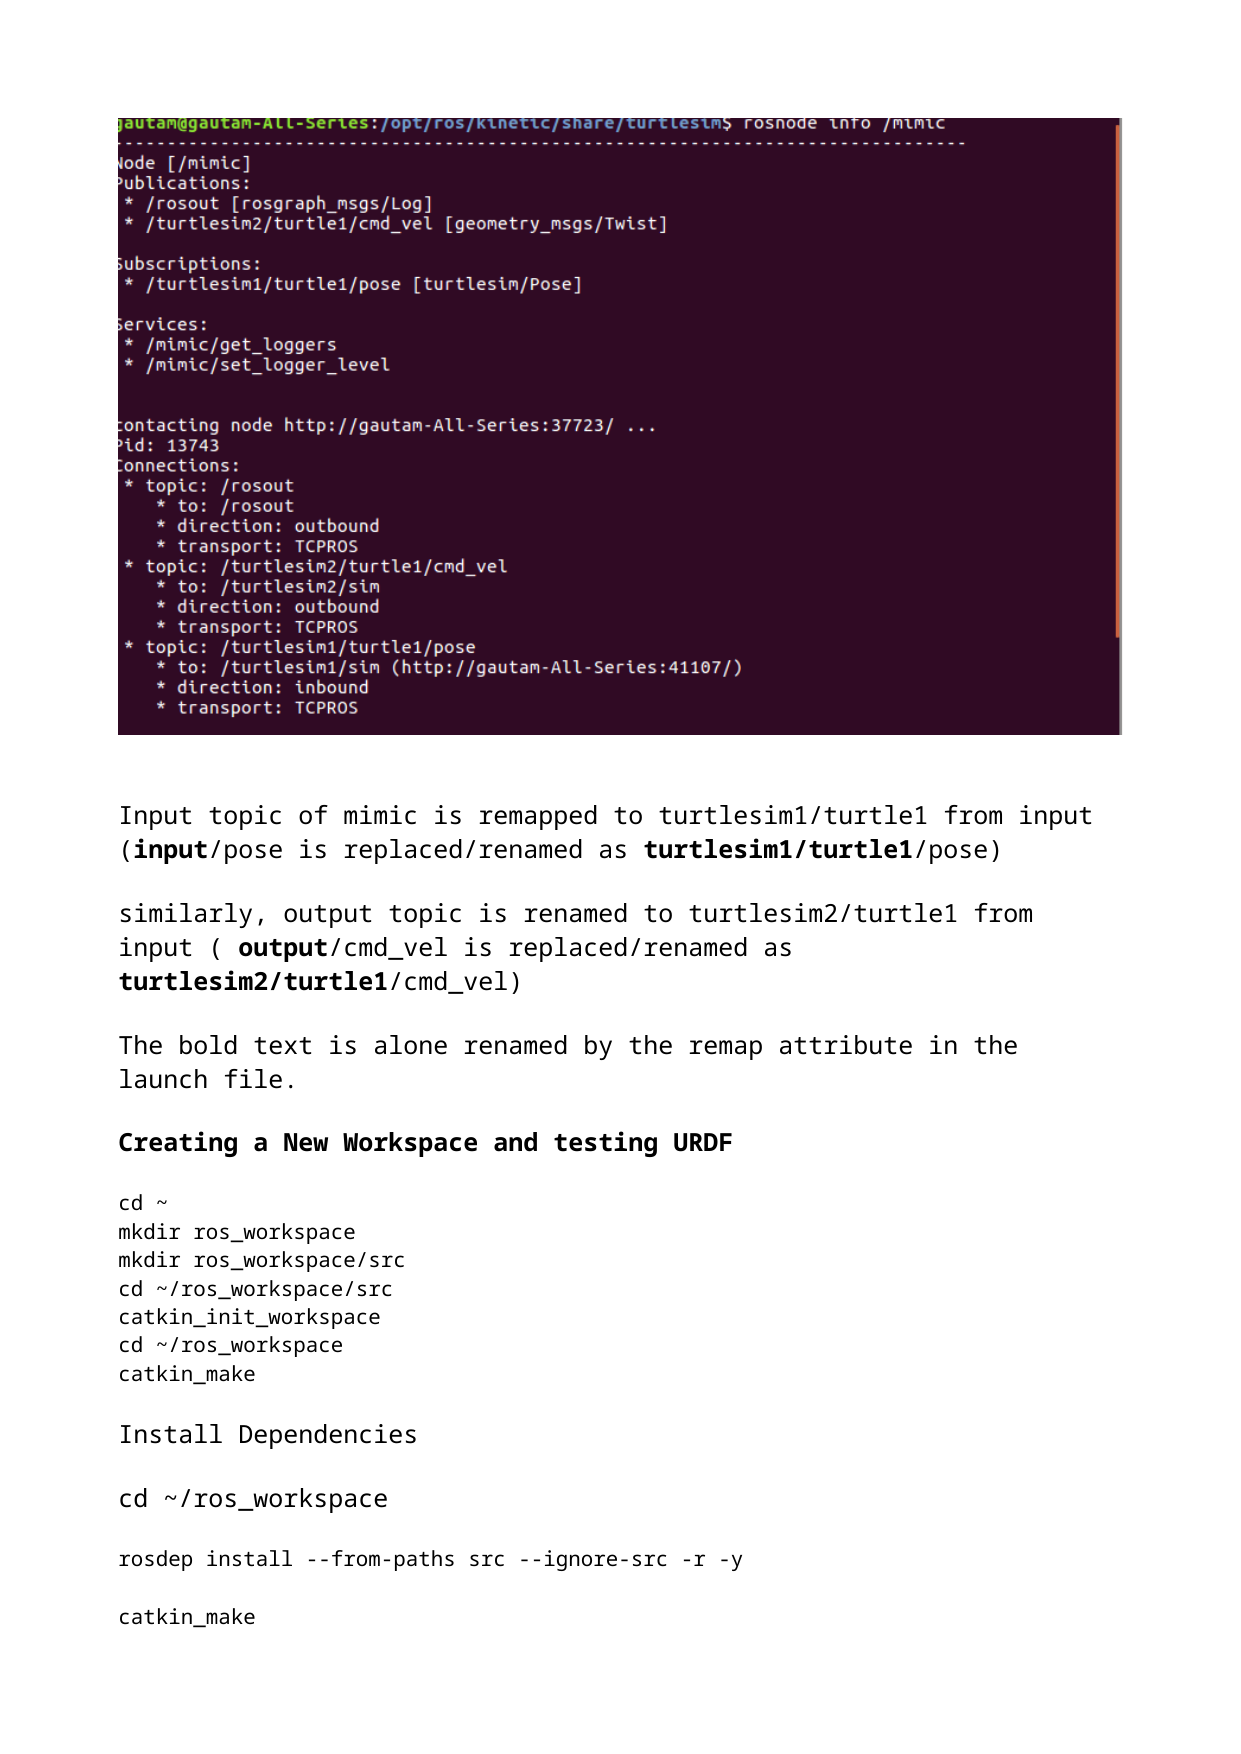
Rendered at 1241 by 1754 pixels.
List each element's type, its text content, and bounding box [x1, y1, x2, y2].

text cd ~ [118, 1188, 1122, 1217]
text catkin_make [118, 1602, 1122, 1630]
text rosdep install --from-paths src --ignore-src -r -y [118, 1544, 1122, 1572]
text cd ~/ros_workspace/src [118, 1274, 1122, 1302]
text catkin_init_workspace [118, 1302, 1122, 1331]
text cd ~/ros_workspace [118, 1331, 1122, 1359]
text cd ~/ros_workspace [118, 1481, 1122, 1514]
text The bold text is alone renamed by the remap attribute in the launch file. [118, 1027, 1122, 1095]
text Install Dependencies [118, 1417, 1122, 1451]
text mkdir ros_workspace/src [118, 1245, 1122, 1274]
text catkin_make [118, 1359, 1122, 1387]
picture [118, 118, 1123, 735]
text Input topic of mimic is remapped to turtlesim1/turtle1 from input (input/pose is replaced/renamed as turtlesim1/turtle1/pose) [118, 798, 1122, 866]
text similarly, output topic is renamed to turtlesim2/turtle1 from input ( output/cmd_vel is replaced/renamed as turtlesim2/turtle1/cmd_vel) [118, 896, 1122, 998]
text Creating a New Workspace and testing URDF [118, 1125, 1122, 1159]
text mkdir ros_workspace [118, 1217, 1122, 1245]
